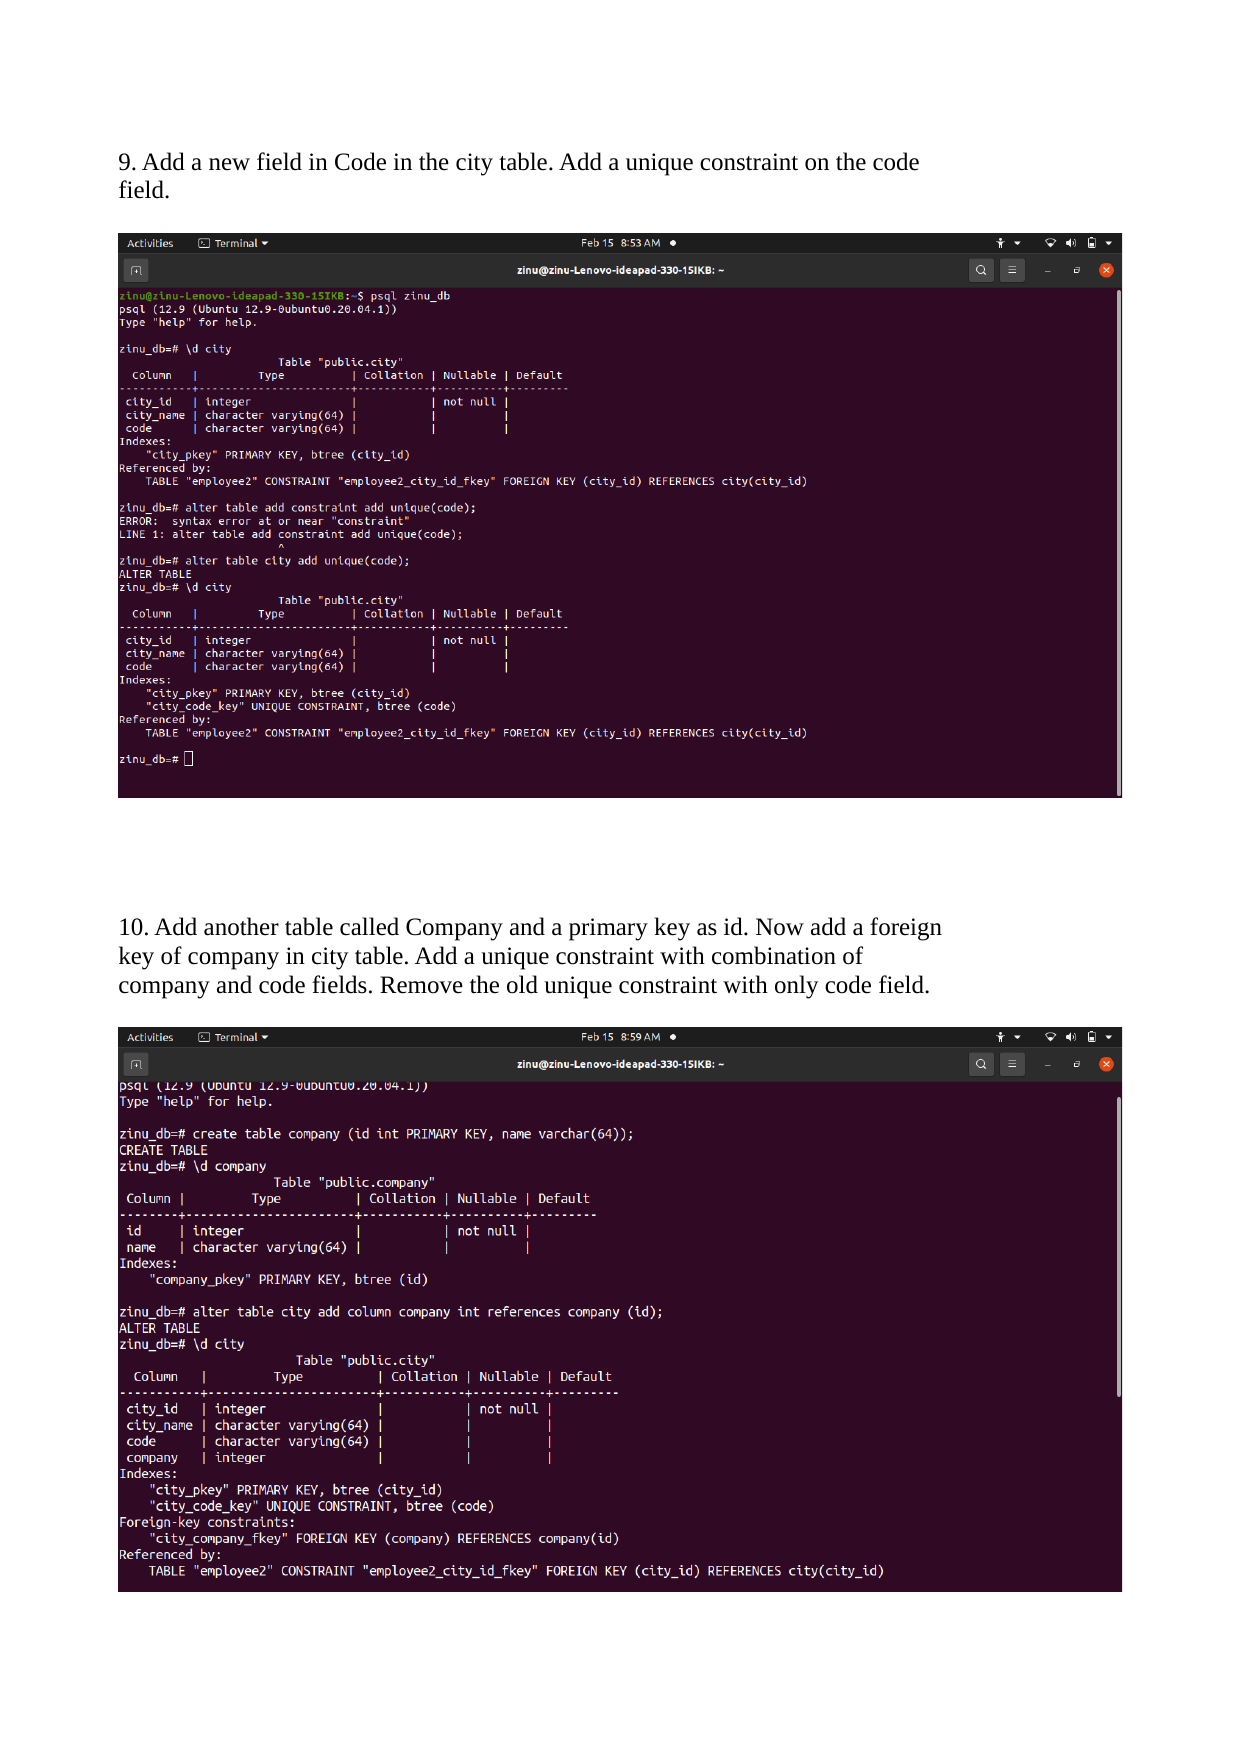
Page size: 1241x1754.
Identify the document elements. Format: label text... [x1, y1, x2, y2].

text 10. Add another table called Company and a primary key as id. Now add a foreign [118, 912, 1122, 941]
text 9. Add a new field in Code in the city table. Add a unique constraint on the code [118, 147, 1122, 176]
text company and code fields. Remove the old unique constraint with only code field. [118, 970, 1122, 999]
text key of company in city table. Add a unique constraint with combination of [118, 941, 1122, 970]
picture [118, 233, 1123, 798]
text field. [118, 176, 1122, 204]
picture [118, 1027, 1123, 1592]
